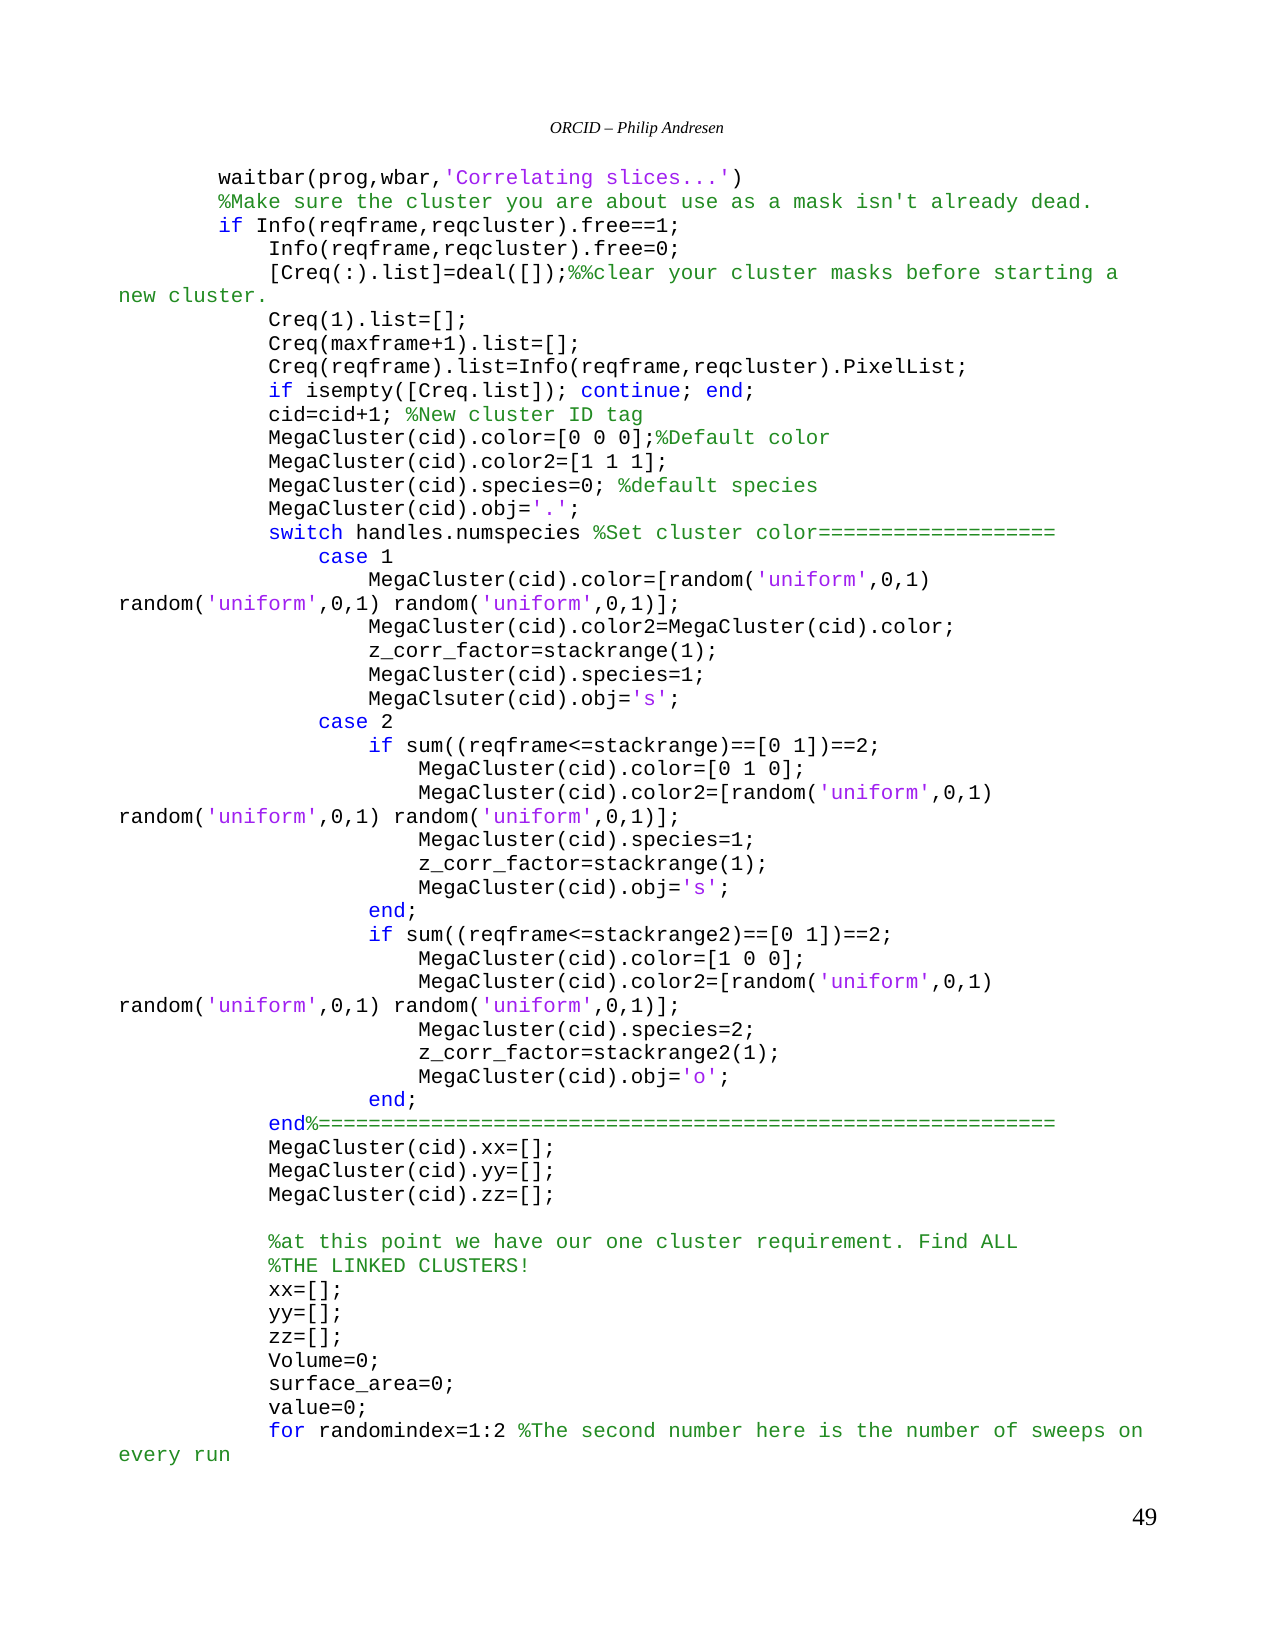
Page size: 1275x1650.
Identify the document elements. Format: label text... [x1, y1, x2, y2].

text case 1 [118, 546, 1157, 569]
text Creq(reqframe).list=Info(reqframe,reqcluster).PixelList; [118, 356, 1157, 380]
text z_corr_factor=stackrange(1); [118, 853, 1157, 877]
text MegaCluster(cid).obj='.'; [118, 498, 1157, 522]
text Volume=0; [118, 1349, 1157, 1373]
text MegaCluster(cid).color=[random('uniform',0,1) random('uniform',0,1) random('uniform',0,1)]; [118, 569, 1157, 617]
text yy=[]; [118, 1302, 1157, 1326]
text MegaCluster(cid).species=0; %default species [118, 475, 1157, 498]
text switch handles.numspecies %Set cluster color=================== [118, 522, 1157, 546]
text end; [118, 900, 1157, 924]
text for randomindex=1:2 %The second number here is the number of sweeps on every run [118, 1421, 1157, 1468]
text MegaCluster(cid).obj='s'; [118, 877, 1157, 900]
text MegaCluster(cid).color2=MegaCluster(cid).color; [118, 617, 1157, 640]
text MegaCluster(cid).species=1; [118, 664, 1157, 687]
text waitbar(prog,wbar,'Correlating slices...') [118, 167, 1157, 191]
text MegaCluster(cid).color2=[random('uniform',0,1) random('uniform',0,1) random('uniform',0,1)]; [118, 782, 1157, 829]
text MegaCluster(cid).zz=[]; [118, 1184, 1157, 1208]
text cid=cid+1; %New cluster ID tag [118, 404, 1157, 427]
text MegaCluster(cid).obj='o'; [118, 1066, 1157, 1089]
text xx=[]; [118, 1279, 1157, 1302]
text MegaCluster(cid).xx=[]; [118, 1137, 1157, 1160]
text MegaCluster(cid).color=[0 0 0];%Default color [118, 427, 1157, 451]
text z_corr_factor=stackrange2(1); [118, 1042, 1157, 1066]
text case 2 [118, 711, 1157, 735]
text end; [118, 1089, 1157, 1113]
text [Creq(:).list]=deal([]);%%clear your cluster masks before starting a new cluster. [118, 262, 1157, 309]
text %THE LINKED CLUSTERS! [118, 1255, 1157, 1279]
text Creq(1).list=[]; [118, 309, 1157, 333]
text Creq(maxframe+1).list=[]; [118, 333, 1157, 356]
text MegaClsuter(cid).obj='s'; [118, 687, 1157, 711]
text MegaCluster(cid).yy=[]; [118, 1160, 1157, 1184]
text MegaCluster(cid).color2=[random('uniform',0,1) random('uniform',0,1) random('uniform',0,1)]; [118, 971, 1157, 1018]
text MegaCluster(cid).color=[0 1 0]; [118, 758, 1157, 782]
text Megacluster(cid).species=1; [118, 829, 1157, 853]
text MegaCluster(cid).color2=[1 1 1]; [118, 451, 1157, 475]
text if isempty([Creq.list]); continue; end; [118, 380, 1157, 404]
text value=0; [118, 1397, 1157, 1421]
text Info(reqframe,reqcluster).free=0; [118, 238, 1157, 262]
text if sum((reqframe<=stackrange2)==[0 1])==2; [118, 924, 1157, 948]
text surface_area=0; [118, 1373, 1157, 1397]
text %Make sure the cluster you are about use as a mask isn't already dead. [118, 191, 1157, 214]
text Megacluster(cid).species=2; [118, 1018, 1157, 1042]
text end%=========================================================== [118, 1113, 1157, 1137]
text z_corr_factor=stackrange(1); [118, 640, 1157, 664]
text zz=[]; [118, 1326, 1157, 1349]
text %at this point we have our one cluster requirement. Find ALL [118, 1231, 1157, 1255]
text if sum((reqframe<=stackrange)==[0 1])==2; [118, 735, 1157, 758]
text if Info(reqframe,reqcluster).free==1; [118, 214, 1157, 238]
text MegaCluster(cid).color=[1 0 0]; [118, 948, 1157, 971]
